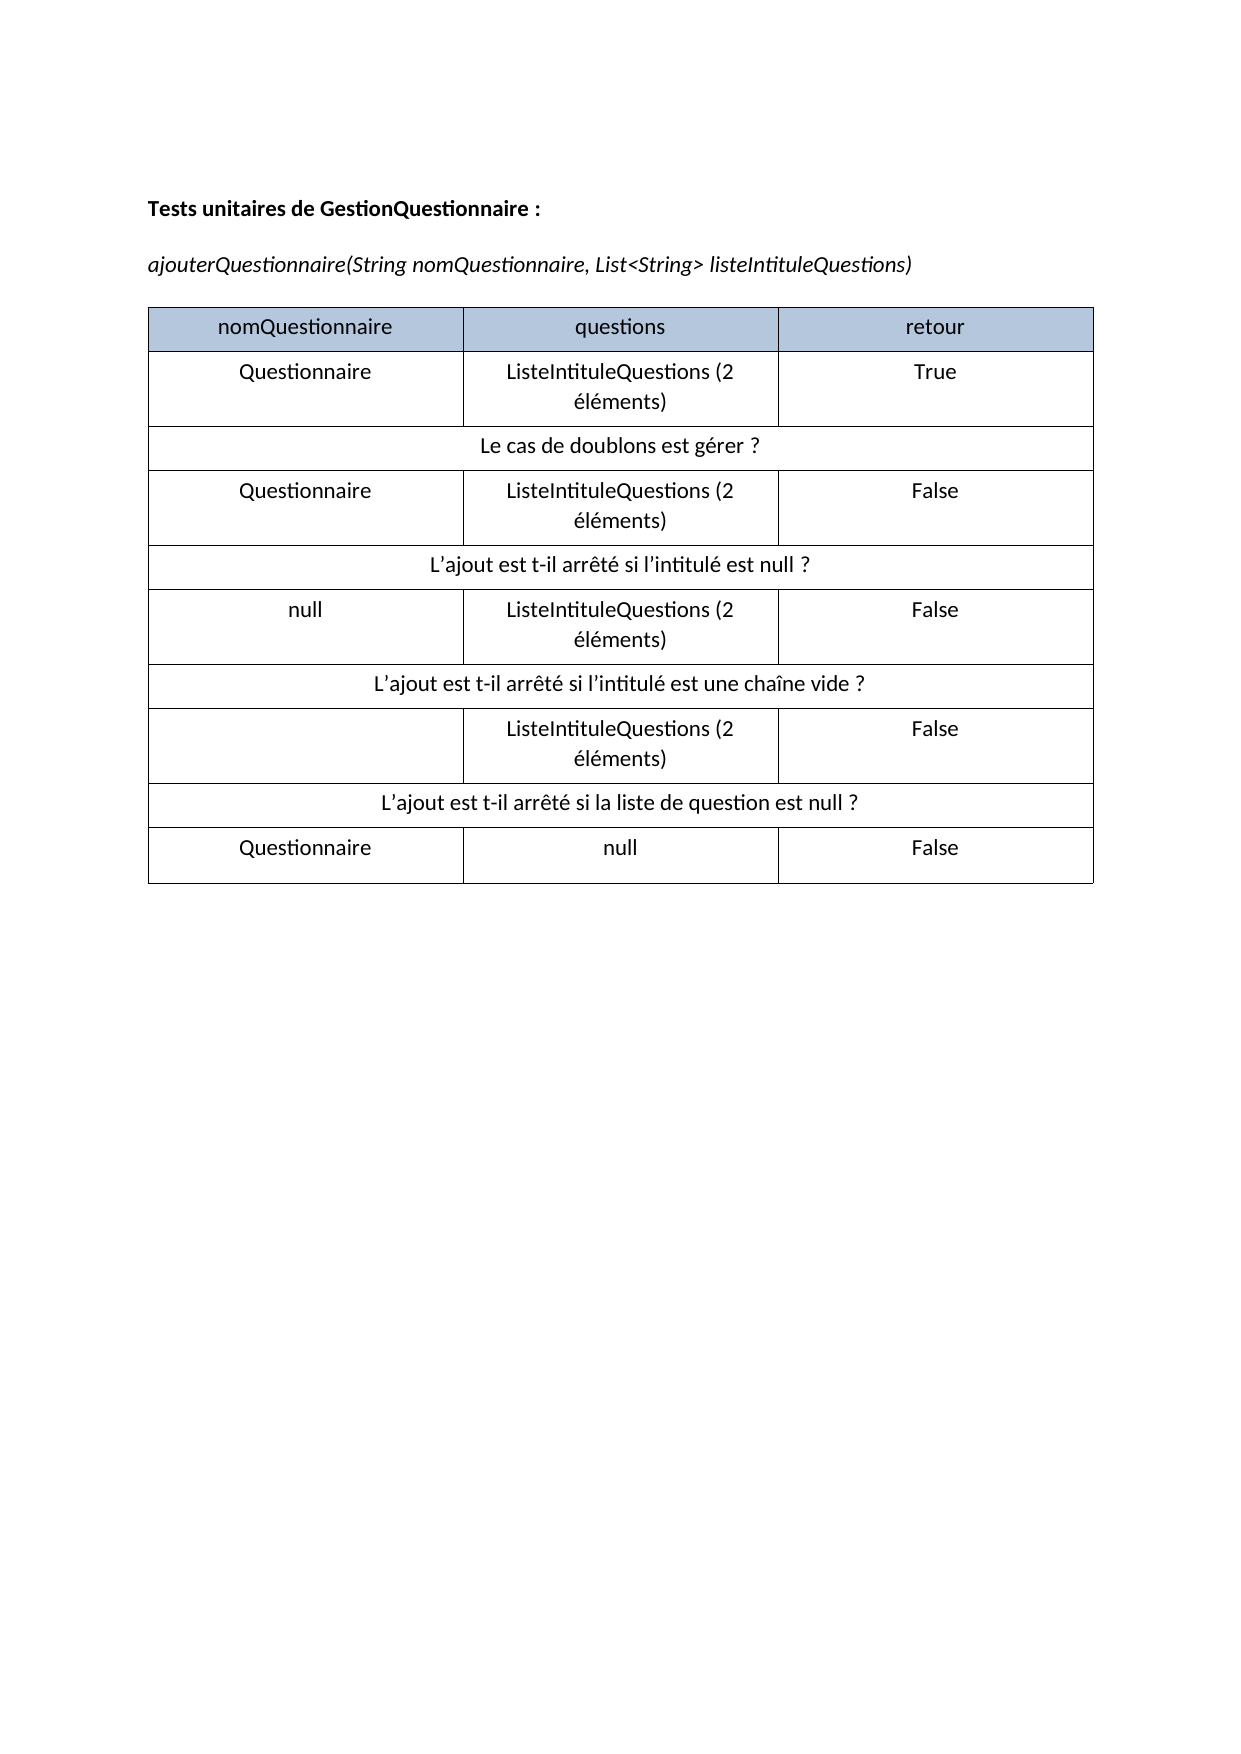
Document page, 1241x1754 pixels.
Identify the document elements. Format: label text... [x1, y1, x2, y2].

text ajouterQuestionnaire(String nomQuestionnaire, List<String> listeIntituleQuestions) [148, 251, 1093, 278]
text Tests unitaires de GestionQuestionnaire : [148, 194, 1093, 222]
table_cell Questionnaire [149, 471, 463, 544]
table_cell ListeIntituleQuestions (2 éléments) [464, 709, 778, 782]
table_cell Questionnaire [149, 352, 463, 426]
table_cell Questionnaire [149, 828, 463, 883]
table_cell False [779, 828, 1093, 883]
table_cell False [779, 471, 1093, 544]
table_cell ListeIntituleQuestions (2 éléments) [464, 471, 778, 544]
table_cell L’ajout est t-il arrêté si la liste de question est null ? [149, 784, 1093, 827]
table_cell L’ajout est t-il arrêté si l’intitulé est null ? [149, 546, 1093, 589]
table_cell L’ajout est t-il arrêté si l’intitulé est une chaîne vide ? [149, 665, 1093, 708]
table_header questions [464, 308, 778, 351]
table_cell ListeIntituleQuestions (2 éléments) [464, 590, 778, 663]
table_cell null [149, 590, 463, 663]
table_cell null [464, 828, 778, 883]
table_cell ListeIntituleQuestions (2 éléments) [464, 352, 778, 426]
table_cell False [779, 590, 1093, 663]
table_cell [149, 709, 463, 782]
table_cell True [779, 352, 1093, 426]
table_header retour [779, 308, 1093, 351]
table_header nomQuestionnaire [149, 308, 463, 351]
table_cell False [779, 709, 1093, 782]
table_cell Le cas de doublons est gérer ? [149, 427, 1093, 470]
